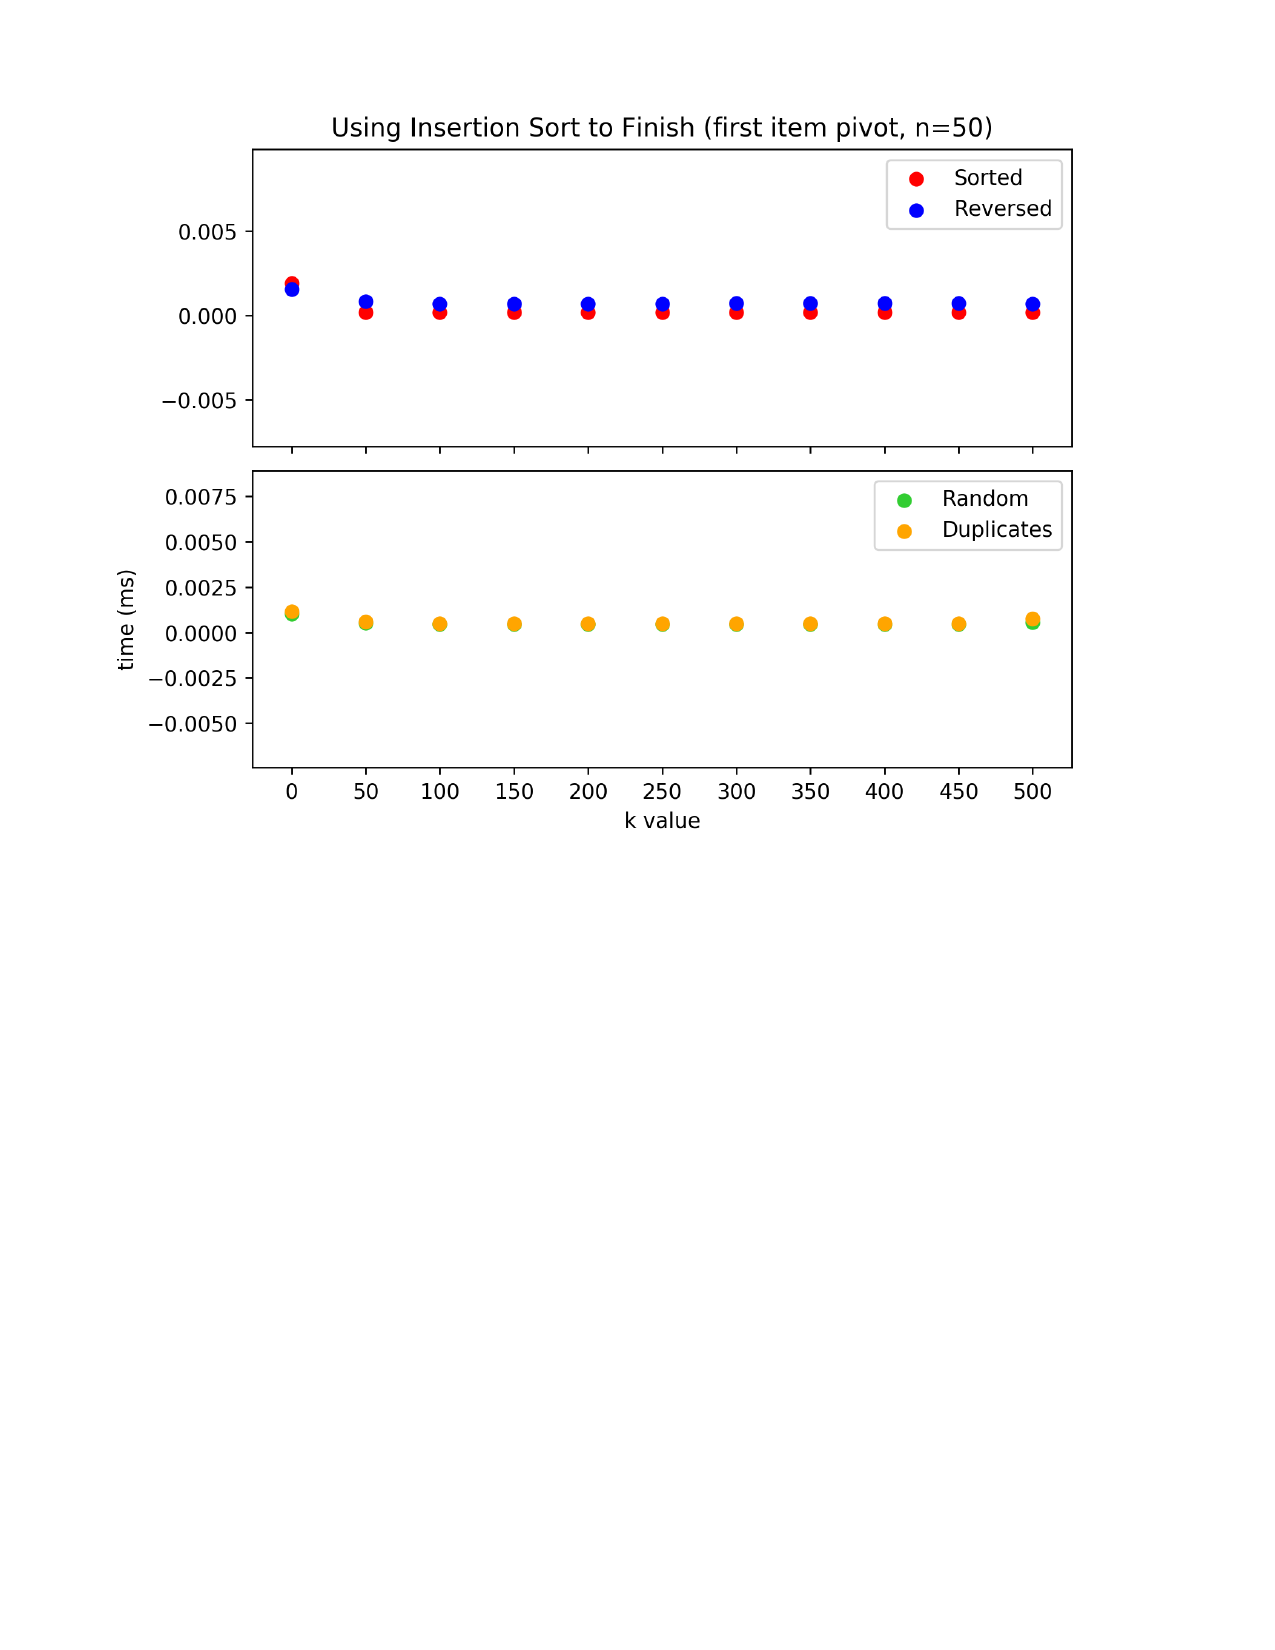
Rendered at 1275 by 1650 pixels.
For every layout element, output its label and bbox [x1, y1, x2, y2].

picture [111, 111, 1080, 838]
